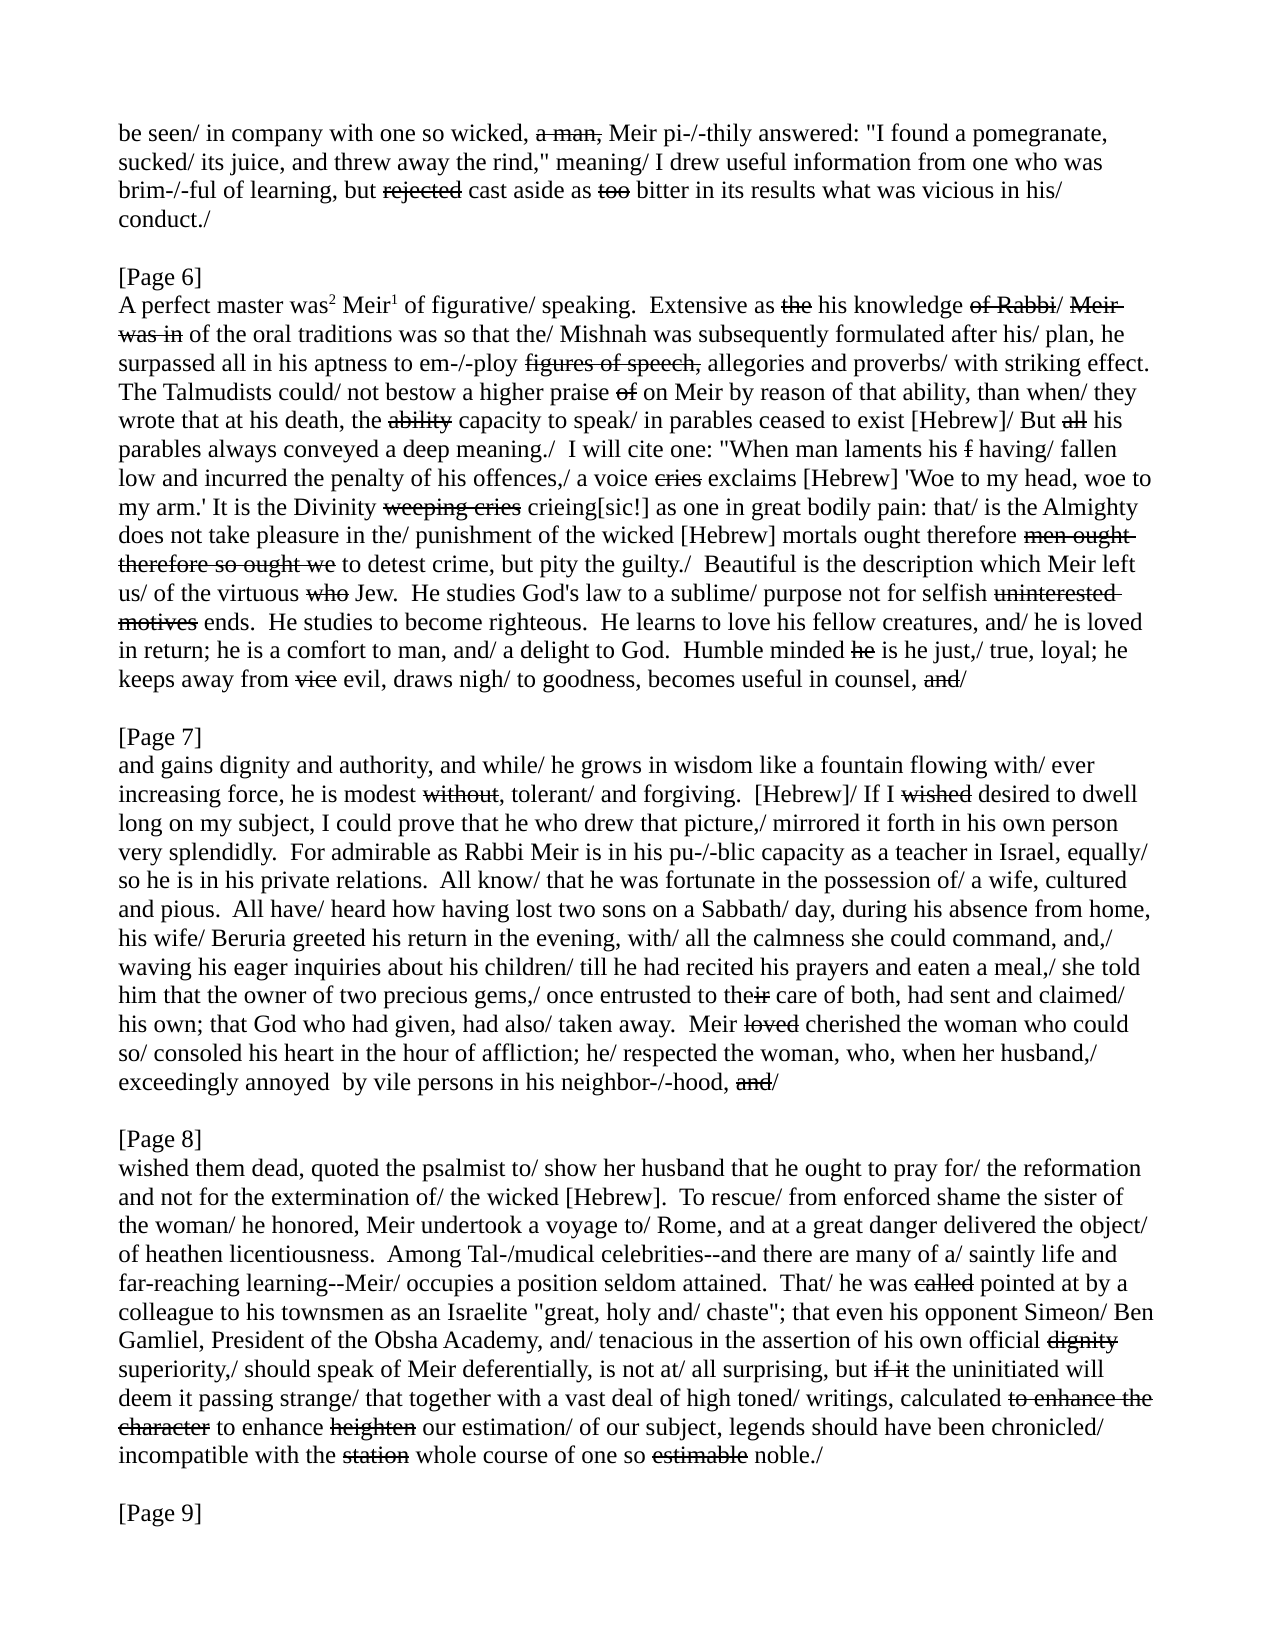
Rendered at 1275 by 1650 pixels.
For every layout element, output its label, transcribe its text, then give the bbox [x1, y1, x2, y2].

text be seen/ in company with one so wicked, a man, Meir pi-/-thily answered: "I found a pomegranate, sucked/ its juice, and threw away the rind," meaning/ I drew useful information from one who was brim-/-ful of learning, but rejected cast aside as too bitter in its results what was vicious in his/ conduct./ [118, 118, 1157, 233]
text wished them dead, quoted the psalmist to/ show her husband that he ought to pray for/ the reformation and not for the extermination of/ the wicked [Hebrew]. To rescue/ from enforced shame the sister of the woman/ he honored, Meir undertook a voyage to/ Rome, and at a great danger delivered the object/ of heathen licentiousness. Among Tal-/mudical celebrities--and there are many of a/ saintly life and far-reaching learning--Meir/ occupies a position seldom attained. That/ he was called pointed at by a colleague to his townsmen as an Israelite "great, holy and/ chaste"; that even his opponent Simeon/ Ben Gamliel, President of the Obsha Academy, and/ tenacious in the assertion of his own official dignity superiority,/ should speak of Meir deferentially, is not at/ all surprising, but if it the uninitiated will deem it passing strange/ that together with a vast deal of high toned/ writings, calculated to enhance the character to enhance heighten our estimation/ of our subject, legends should have been chronicled/ incompatible with the station whole course of one so estimable noble./ [118, 1153, 1157, 1469]
text [Page 6] [118, 262, 1157, 291]
text A perfect master was2 Meir1 of figurative/ speaking. Extensive as the his knowledge of Rabbi/ Meir was in of the oral traditions was so that the/ Mishnah was subsequently formulated after his/ plan, he surpassed all in his aptness to em-/-ploy figures of speech, allegories and proverbs/ with striking effect. The Talmudists could/ not bestow a higher praise of on Meir by reason of that ability, than when/ they wrote that at his death, the ability capacity to speak/ in parables ceased to exist [Hebrew]/ But all his parables always conveyed a deep meaning./ I will cite one: "When man laments his f having/ fallen low and incurred the penalty of his offences,/ a voice cries exclaims [Hebrew] 'Woe to my head, woe to my arm.' It is the Divinity weeping cries crieing[sic!] as one in great bodily pain: that/ is the Almighty does not take pleasure in the/ punishment of the wicked [Hebrew] mortals ought therefore men ought therefore so ought we to detest crime, but pity the guilty./ Beautiful is the description which Meir left us/ of the virtuous who Jew. He studies God's law to a sublime/ purpose not for selfish uninterested motives ends. He studies to become righteous. He learns to love his fellow creatures, and/ he is loved in return; he is a comfort to man, and/ a delight to God. Humble minded he is he just,/ true, loyal; he keeps away from vice evil, draws nigh/ to goodness, becomes useful in counsel, and/ [118, 291, 1157, 693]
text and gains dignity and authority, and while/ he grows in wisdom like a fountain flowing with/ ever increasing force, he is modest without, tolerant/ and forgiving. [Hebrew]/ If I wished desired to dwell long on my subject, I could prove that he who drew that picture,/ mirrored it forth in his own person very splendidly. For admirable as Rabbi Meir is in his pu-/-blic capacity as a teacher in Israel, equally/ so he is in his private relations. All know/ that he was fortunate in the possession of/ a wife, cultured and pious. All have/ heard how having lost two sons on a Sabbath/ day, during his absence from home, his wife/ Beruria greeted his return in the evening, with/ all the calmness she could command, and,/ waving his eager inquiries about his children/ till he had recited his prayers and eaten a meal,/ she told him that the owner of two precious gems,/ once entrusted to their care of both, had sent and claimed/ his own; that God who had given, had also/ taken away. Meir loved cherished the woman who could so/ consoled his heart in the hour of affliction; he/ respected the woman, who, when her husband,/ exceedingly annoyed by vile persons in his neighbor-/-hood, and/ [118, 751, 1157, 1096]
text [Page 9] [118, 1498, 1157, 1527]
text [Page 8] [118, 1124, 1157, 1153]
text [Page 7] [118, 722, 1157, 751]
